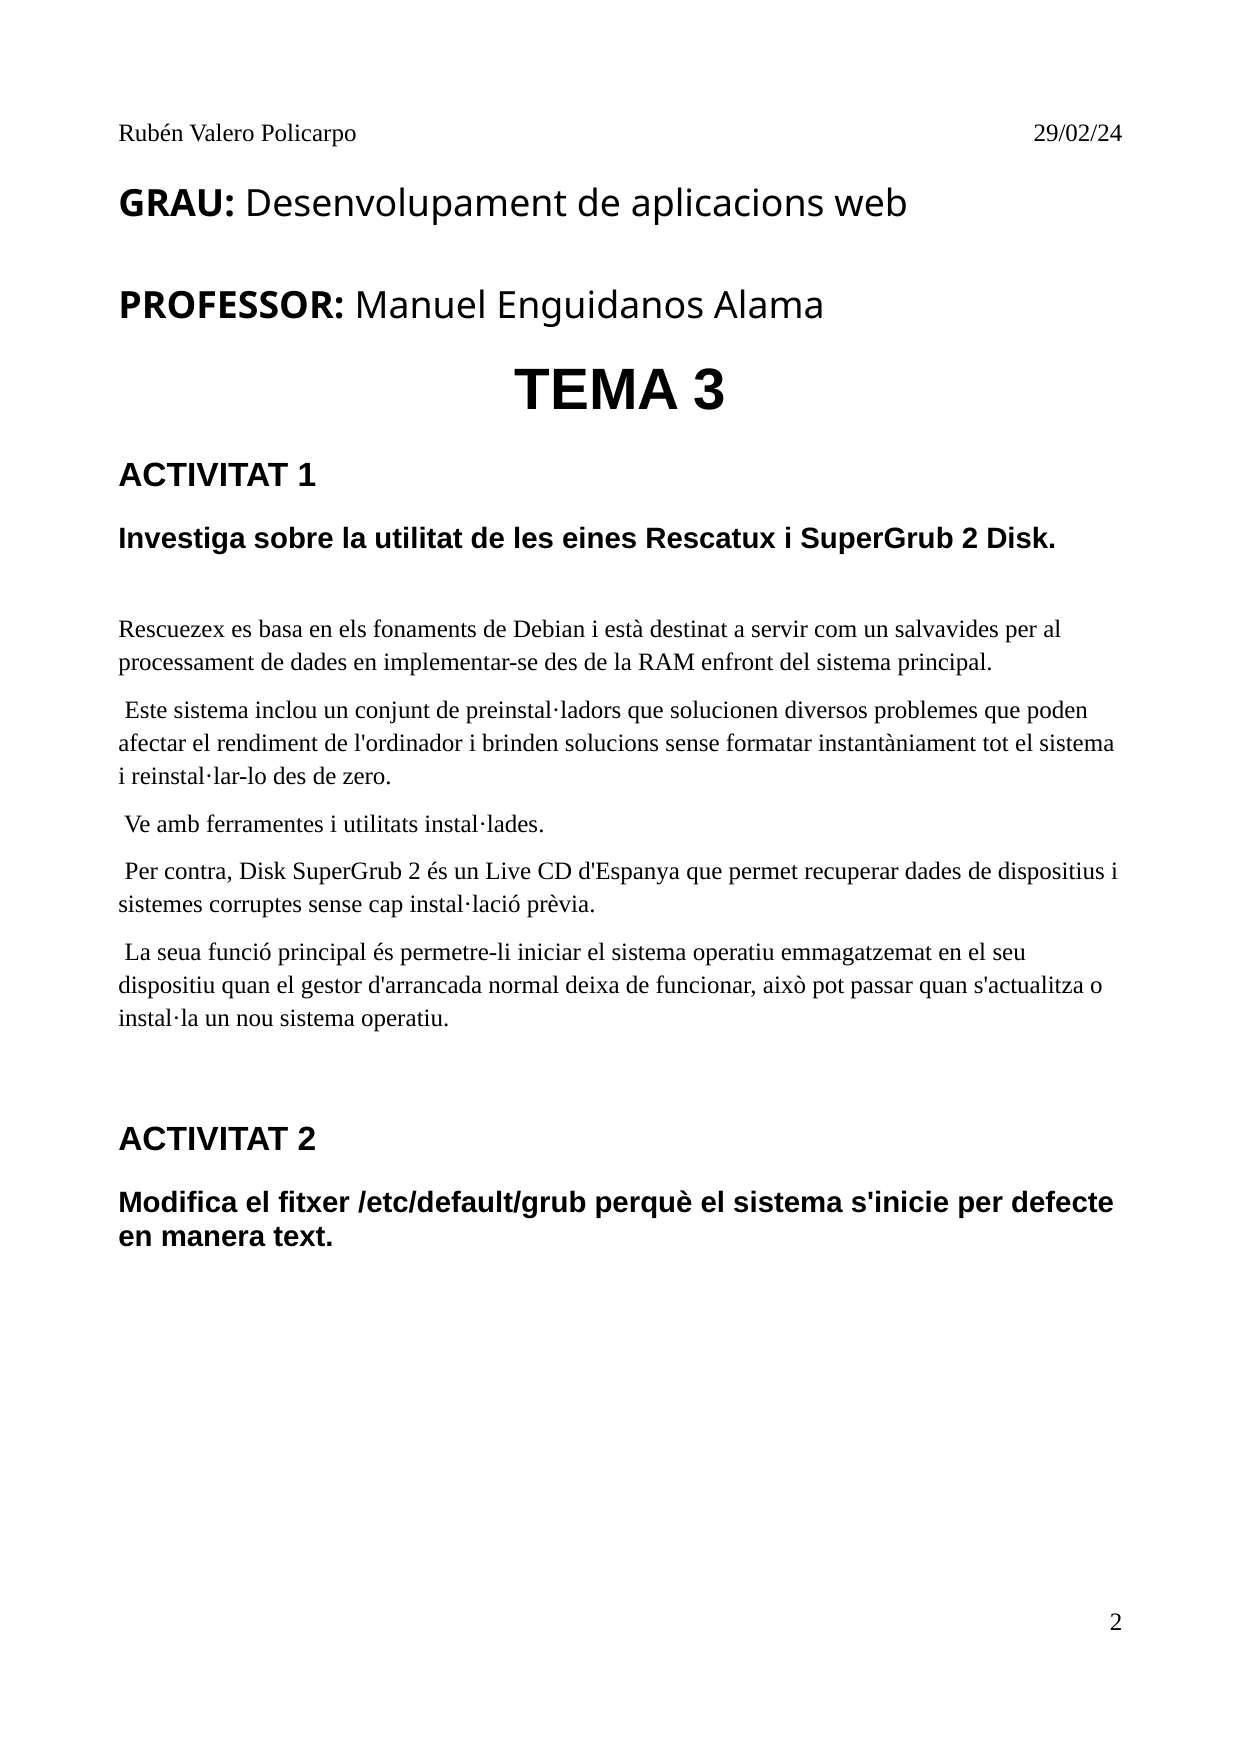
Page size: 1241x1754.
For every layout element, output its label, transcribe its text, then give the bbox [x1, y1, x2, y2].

text Este sistema inclou un conjunt de preinstal·ladors que solucionen diversos problemes que poden afectar el rendiment de l'ordinador i brinden solucions sense formatar instantàniament tot el sistema i reinstal·lar-lo des de zero. [118, 695, 1122, 790]
title TEMA 3 [118, 354, 1122, 422]
subtitle ACTIVITAT 1 [118, 455, 1122, 493]
text La seua funció principal és permetre-li iniciar el sistema operatiu emmagatzemat en el seu dispositiu quan el gestor d'arrancada normal deixa de funcionar, això pot passar quan s'actualitza o instal·la un nou sistema operatiu. [118, 937, 1122, 1032]
subtitle ACTIVITAT 2 [118, 1119, 1122, 1158]
text GRAU: Desenvolupament de aplicacions web [118, 176, 1122, 227]
text Rescuezex es basa en els fonaments de Debian i està destinat a servir com un salvavides per al processament de dades en implementar-se des de la RAM enfront del sistema principal. [118, 614, 1122, 676]
text Per contra, Disk SuperGrub 2 és un Live CD d'Espanya que permet recuperar dades de dispositius i sistemes corruptes sense cap instal·lació prèvia. [118, 856, 1122, 918]
subtitle Modifica el fitxer /etc/default/grub perquè el sistema s'inicie per defecte en manera text. [118, 1185, 1122, 1252]
text PROFESSOR: Manuel Enguidanos Alama [118, 278, 1122, 329]
subtitle Investiga sobre la utilitat de les eines Rescatux i SuperGrub 2 Disk. [118, 521, 1122, 554]
text Ve amb ferramentes i utilitats instal·lades. [118, 809, 1122, 837]
